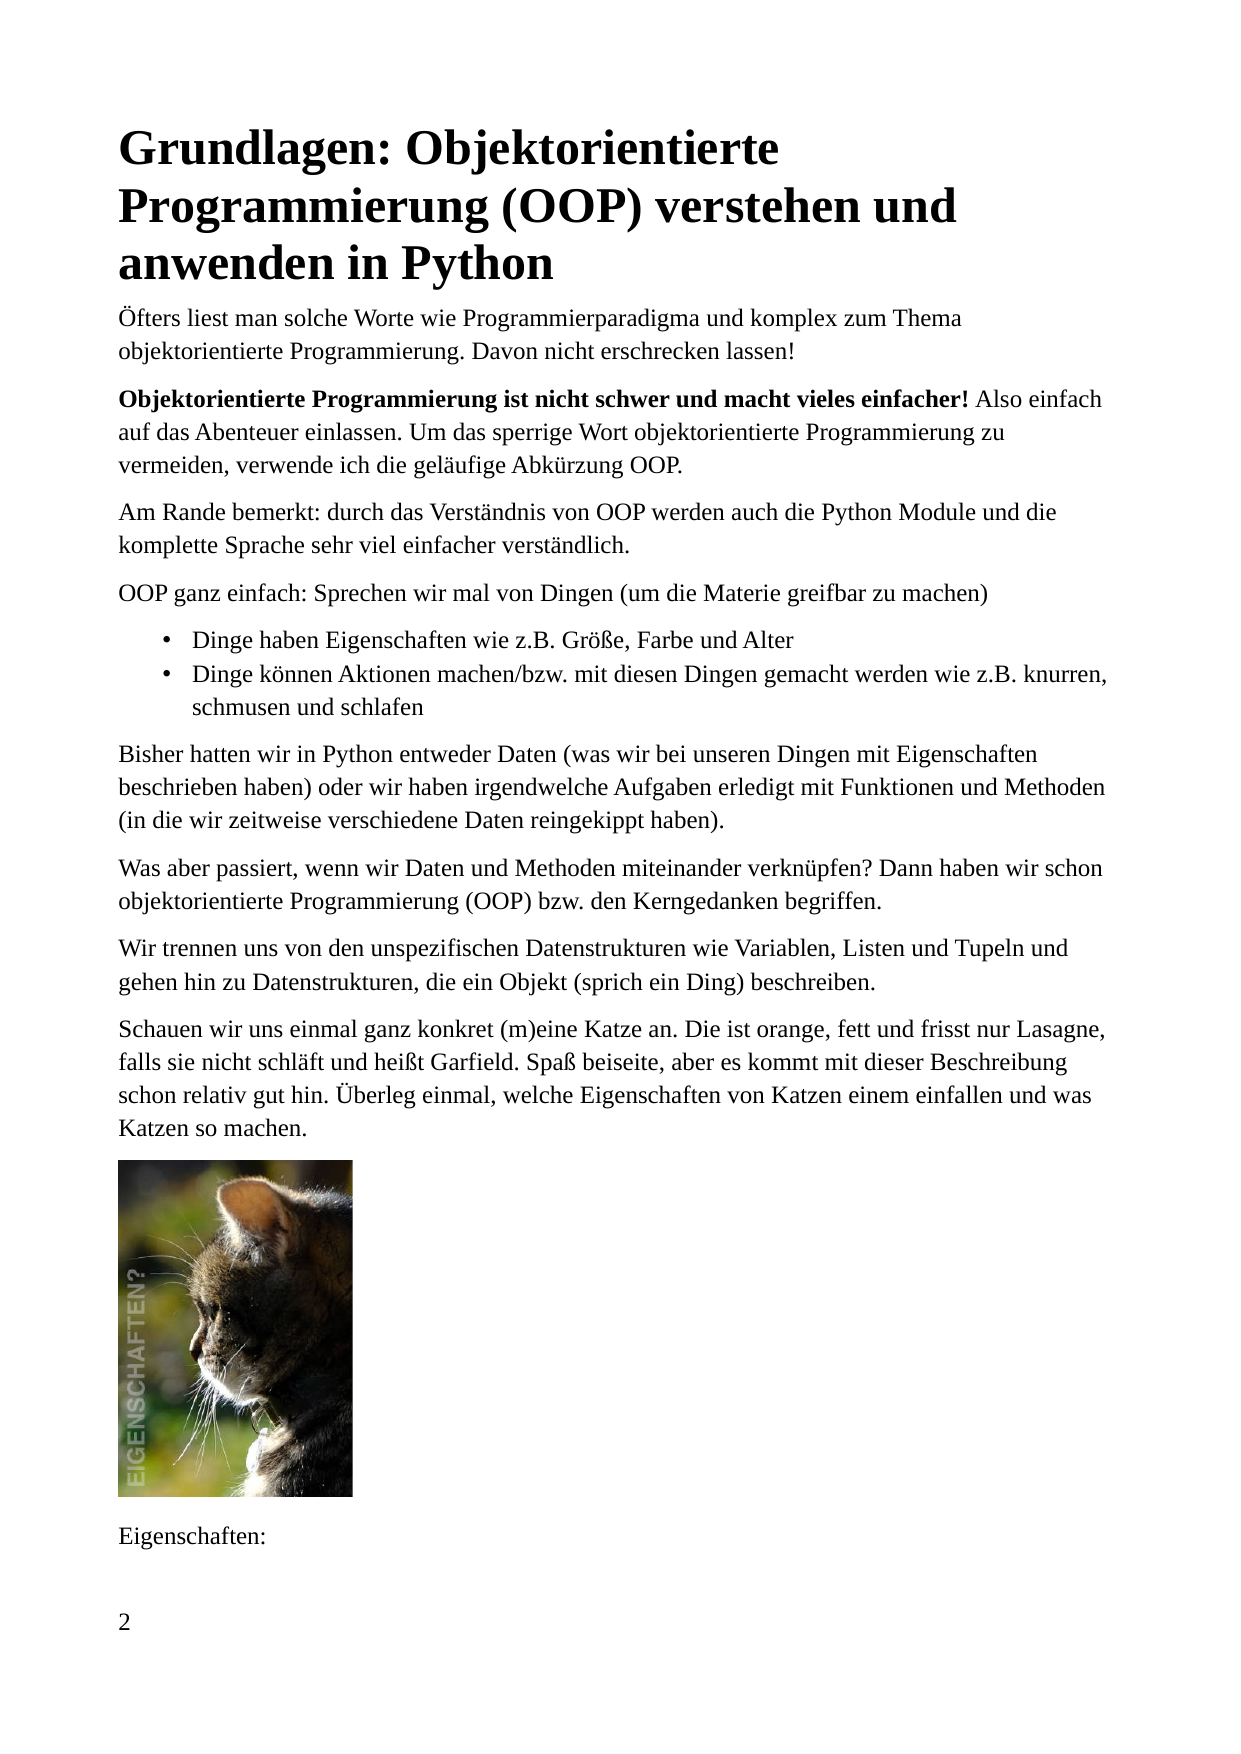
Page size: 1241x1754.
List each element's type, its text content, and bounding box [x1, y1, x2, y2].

picture [118, 1160, 353, 1497]
text Was aber passiert, wenn wir Daten und Methoden miteinander verknüpfen? Dann haben wir schon objektorientierte Programmierung (OOP) bzw. den Kerngedanken begriffen. [118, 853, 1122, 915]
text Eigenschaften: [118, 1521, 1122, 1550]
text Schauen wir uns einmal ganz konkret (m)eine Katze an. Die ist orange, fett und frisst nur Lasagne, falls sie nicht schläft und heißt Garfield. Spaß beiseite, aber es kommt mit dieser Beschreibung schon relativ gut hin. Überleg einmal, welche Eigenschaften von Katzen einem einfallen und was Katzen so machen. [118, 1014, 1122, 1142]
text OOP ganz einfach: Sprechen wir mal von Dingen (um die Materie greifbar zu machen) [118, 578, 1122, 607]
text Objektorientierte Programmierung ist nicht schwer und macht vieles einfacher! Also einfach auf das Abenteuer einlassen. Um das sperrige Wort objektorientierte Programmierung zu vermeiden, verwende ich die geläufige Abkürzung OOP. [118, 384, 1122, 478]
text Wir trennen uns von den unspezifischen Datenstrukturen wie Variablen, Listen und Tupeln und gehen hin zu Datenstrukturen, die ein Objekt (sprich ein Ding) beschreiben. [118, 933, 1122, 995]
list Dinge können Aktionen machen/bzw. mit diesen Dingen gemacht werden wie z.B. knurren, schmusen und schlafen [162, 659, 1122, 720]
list Dinge haben Eigenschaften wie z.B. Größe, Farbe und Alter [162, 626, 1122, 654]
text Am Rande bemerkt: durch das Verständnis von OOP werden auch die Python Module und die komplette Sprache sehr viel einfacher verständlich. [118, 497, 1122, 559]
text Bisher hatten wir in Python entweder Daten (was wir bei unseren Dingen mit Eigenschaften beschrieben haben) oder wir haben irgendwelche Aufgaben erledigt mit Funktionen und Methoden (in die wir zeitweise verschiedene Daten reingekippt haben). [118, 739, 1122, 834]
text Öfters liest man solche Worte wie Programmierparadigma und komplex zum Thema objektorientierte Programmierung. Davon nicht erschrecken lassen! [118, 303, 1122, 365]
subtitle Grundlagen: Objektorientierte Programmierung (OOP) verstehen und anwenden in Python [118, 118, 1122, 291]
